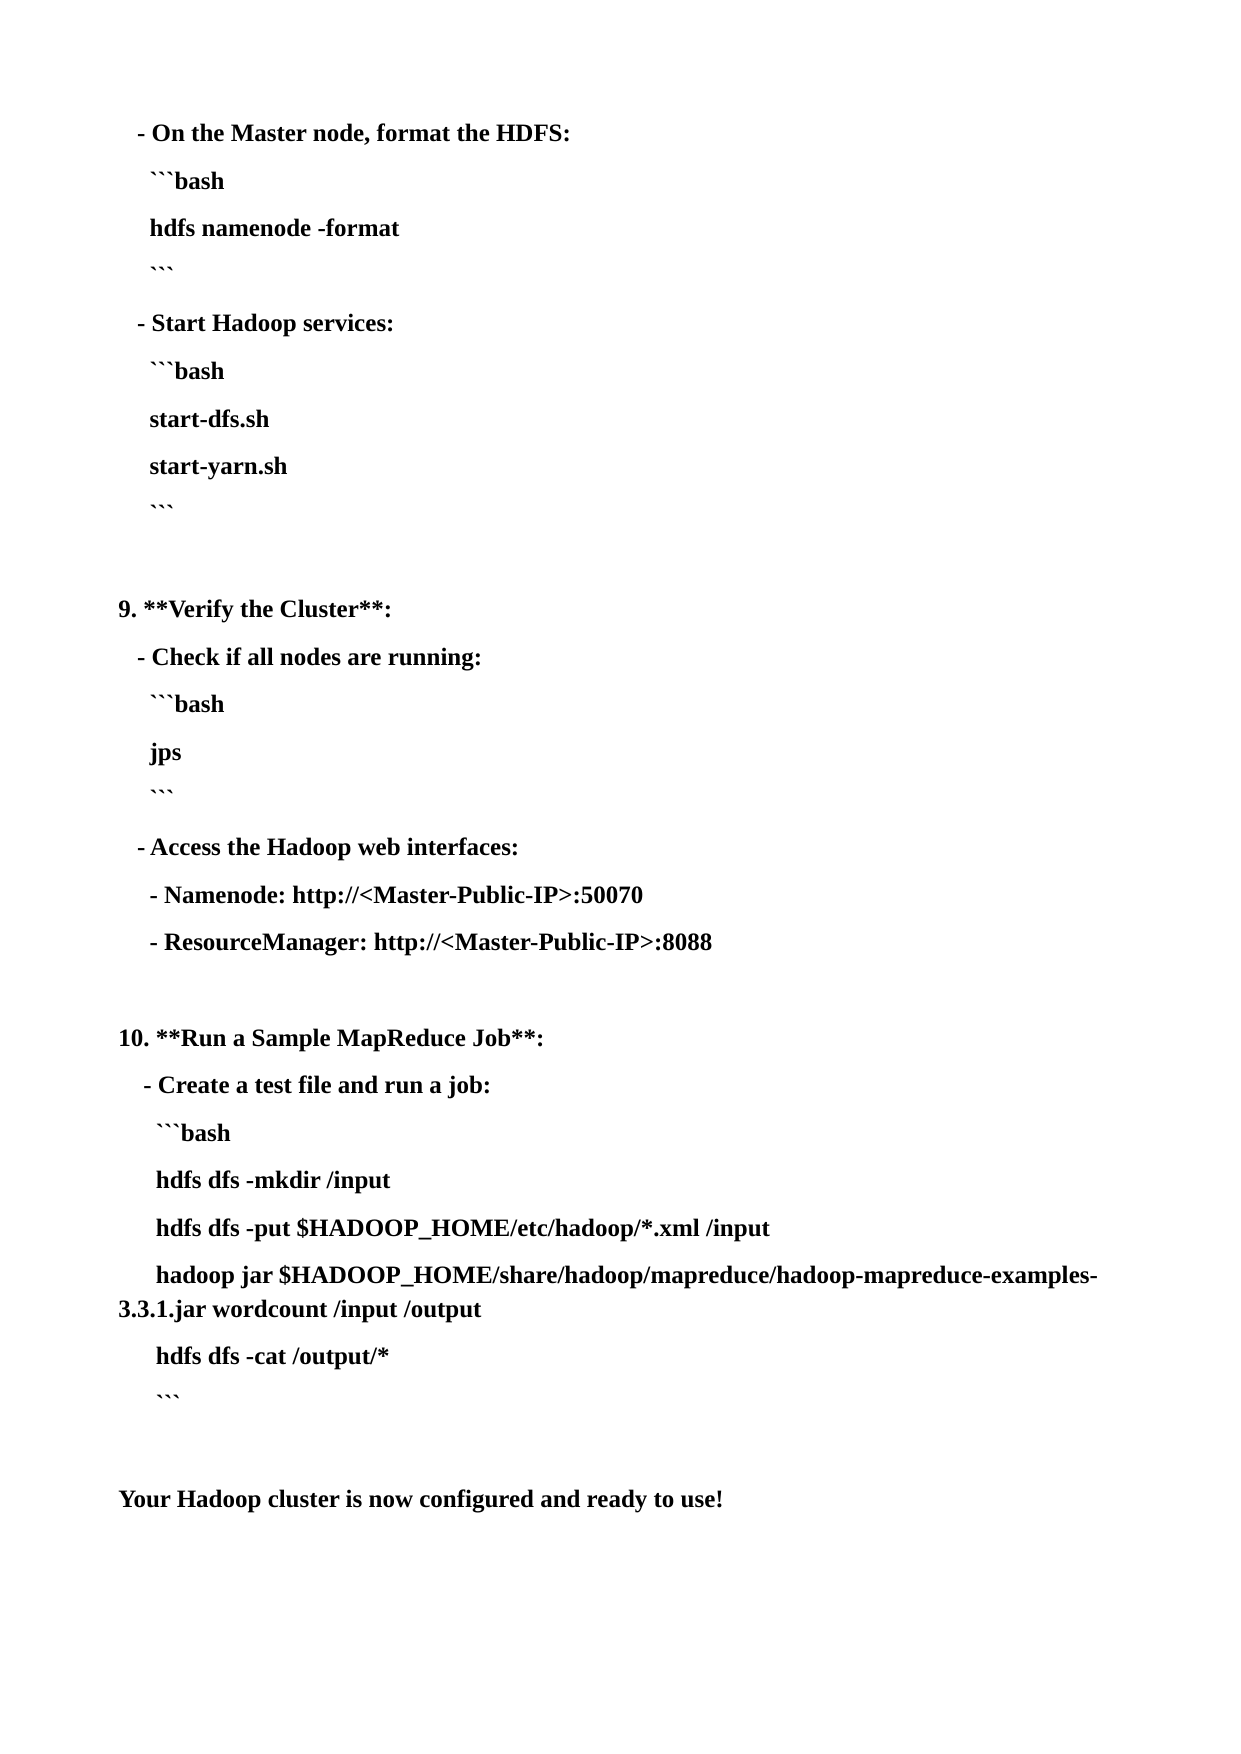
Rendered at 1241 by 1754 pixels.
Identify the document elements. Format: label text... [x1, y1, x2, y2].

text ``` [118, 1389, 1122, 1418]
text - Start Hadoop services: [118, 308, 1122, 337]
text hadoop jar $HADOOP_HOME/share/hadoop/mapreduce/hadoop-mapreduce-examples-3.3.1.jar wordcount /input /output [118, 1261, 1122, 1322]
text ```bash [118, 1118, 1122, 1147]
text ``` [118, 261, 1122, 290]
text Your Hadoop cluster is now configured and ready to use! [118, 1484, 1122, 1513]
text hdfs namenode -format [118, 213, 1122, 242]
text - Access the Hadoop web interfaces: [118, 832, 1122, 861]
text jps [118, 737, 1122, 766]
text - Namenode: http://<Master-Public-IP>:50070 [118, 880, 1122, 908]
text start-dfs.sh [118, 404, 1122, 432]
text hdfs dfs -cat /output/* [118, 1341, 1122, 1370]
text 10. **Run a Sample MapReduce Job**: [118, 1023, 1122, 1051]
text ```bash [118, 356, 1122, 385]
text start-yarn.sh [118, 451, 1122, 480]
text ``` [118, 784, 1122, 813]
text ```bash [118, 689, 1122, 718]
text - On the Master node, format the HDFS: [118, 118, 1122, 147]
text - Check if all nodes are running: [118, 642, 1122, 671]
text - Create a test file and run a job: [118, 1070, 1122, 1099]
text ``` [118, 499, 1122, 528]
text hdfs dfs -mkdir /input [118, 1165, 1122, 1194]
text - ResourceManager: http://<Master-Public-IP>:8088 [118, 927, 1122, 956]
text hdfs dfs -put $HADOOP_HOME/etc/hadoop/*.xml /input [118, 1213, 1122, 1242]
text 9. **Verify the Cluster**: [118, 594, 1122, 623]
text ```bash [118, 166, 1122, 194]
